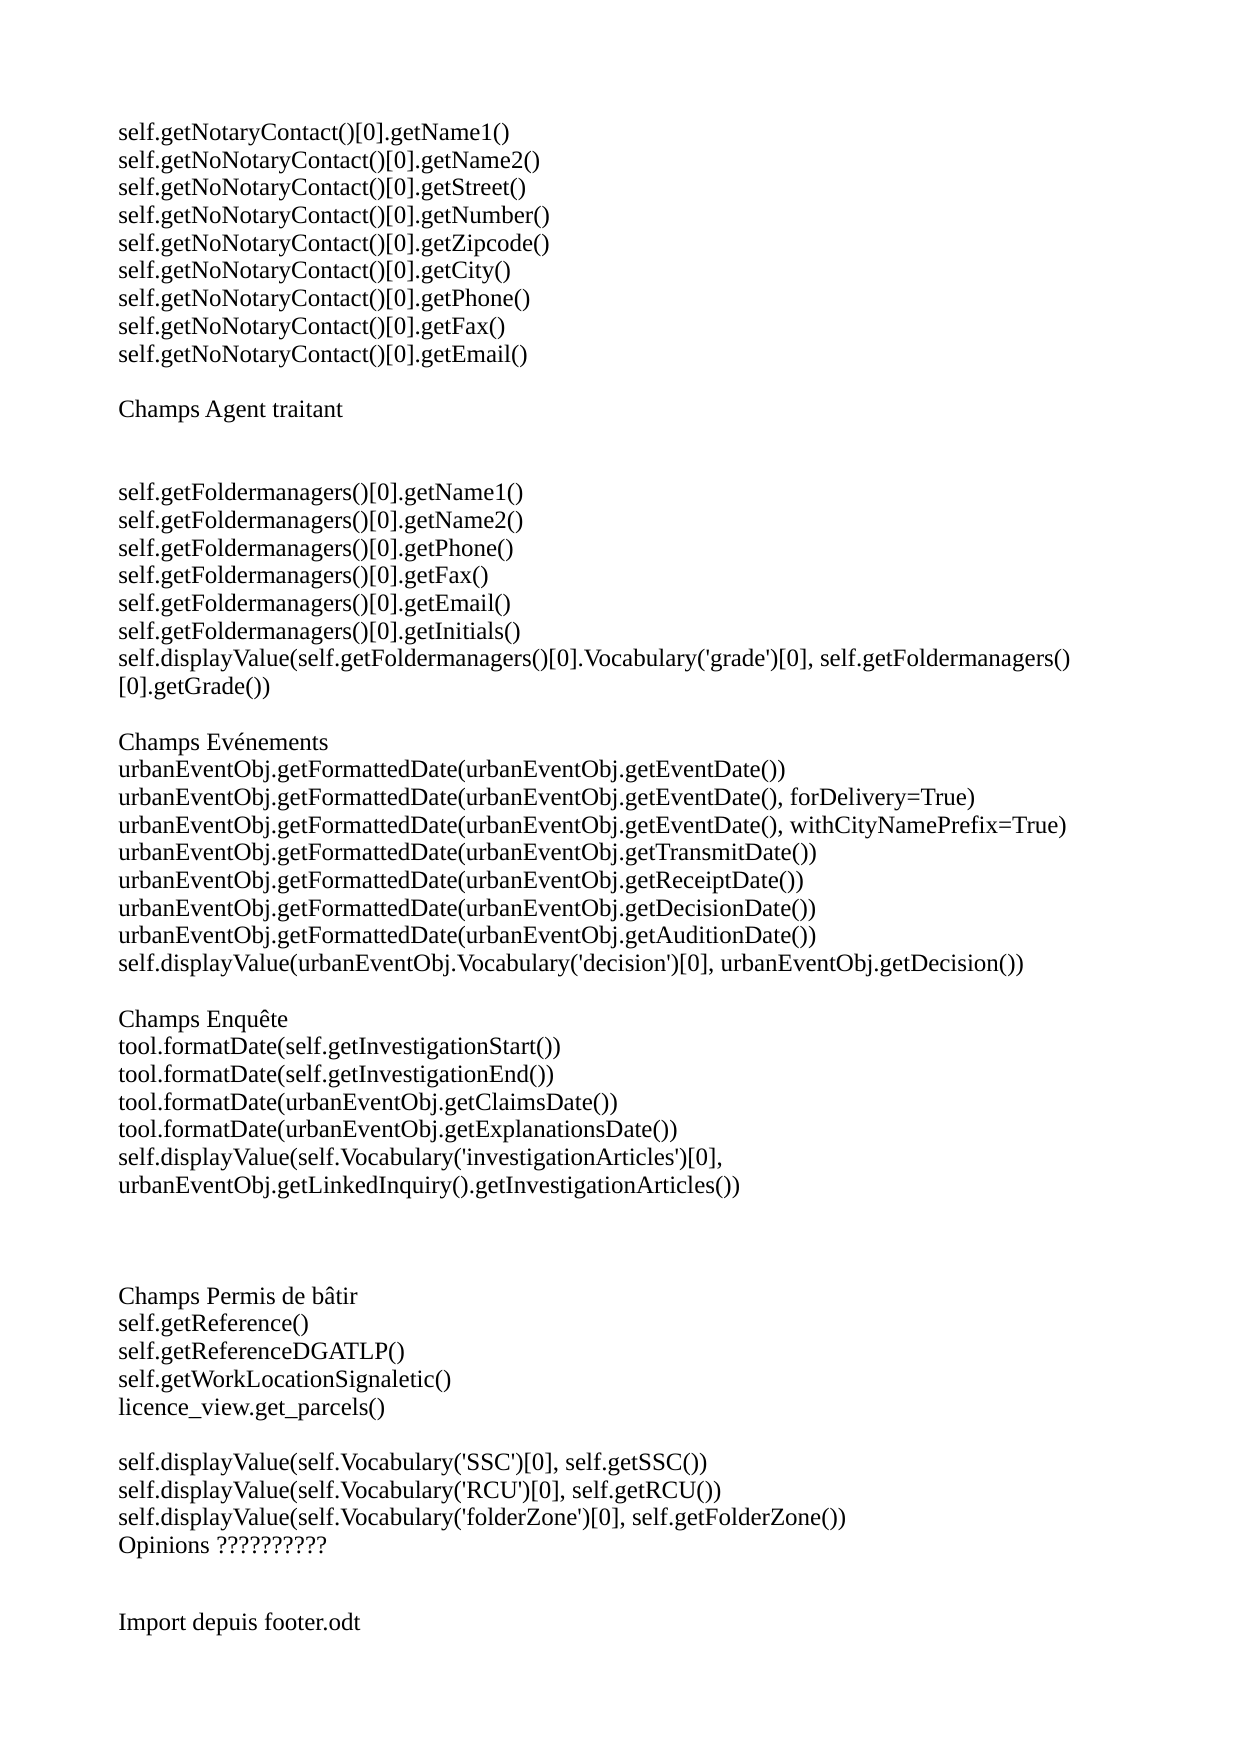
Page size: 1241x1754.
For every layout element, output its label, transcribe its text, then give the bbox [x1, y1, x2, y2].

text self.getFoldermanagers()[0].getInitials() [118, 617, 1122, 644]
text self.displayValue(self.getFoldermanagers()[0].Vocabulary('grade')[0], self.getFoldermanagers()[0].getGrade()) [118, 644, 1122, 700]
text self.getNoNotaryContact()[0].getName2() [118, 146, 1122, 173]
text self.getFoldermanagers()[0].getPhone() [118, 534, 1122, 561]
text self.displayValue(urbanEventObj.Vocabulary('decision')[0], urbanEventObj.getDecision()) [118, 949, 1122, 977]
text Champs Enquête [118, 1005, 1122, 1032]
text urbanEventObj.getFormattedDate(urbanEventObj.getAuditionDate()) [118, 922, 1122, 949]
text self.getNoNotaryContact()[0].getEmail() [118, 340, 1122, 367]
text urbanEventObj.getFormattedDate(urbanEventObj.getReceiptDate()) [118, 866, 1122, 894]
text self.getWorkLocationSignaletic() [118, 1365, 1122, 1393]
text urbanEventObj.getFormattedDate(urbanEventObj.getEventDate(), withCityNamePrefix=True) [118, 811, 1122, 838]
text self.getNoNotaryContact()[0].getZipcode() [118, 229, 1122, 257]
text tool.formatDate(urbanEventObj.getExplanationsDate()) [118, 1116, 1122, 1143]
text Opinions ?????????? [118, 1531, 1122, 1559]
text Champs Permis de bâtir [118, 1282, 1122, 1309]
text tool.formatDate(self.getInvestigationEnd()) [118, 1060, 1122, 1088]
text self.getNoNotaryContact()[0].getCity() [118, 257, 1122, 284]
text self.getNoNotaryContact()[0].getPhone() [118, 284, 1122, 312]
text self.displayValue(self.Vocabulary('RCU')[0], self.getRCU()) [118, 1476, 1122, 1503]
text tool.formatDate(urbanEventObj.getClaimsDate()) [118, 1088, 1122, 1116]
text urbanEventObj.getFormattedDate(urbanEventObj.getEventDate()) [118, 755, 1122, 783]
text self.getFoldermanagers()[0].getName2() [118, 506, 1122, 534]
text licence_view.get_parcels() [118, 1393, 1122, 1420]
text self.displayValue(self.Vocabulary('SSC')[0], self.getSSC()) [118, 1448, 1122, 1476]
text self.displayValue(self.Vocabulary('investigationArticles')[0], urbanEventObj.getLinkedInquiry().getInvestigationArticles()) [118, 1143, 1122, 1199]
text Champs Agent traitant [118, 395, 1122, 423]
text Champs Evénements [118, 728, 1122, 755]
text tool.formatDate(self.getInvestigationStart()) [118, 1032, 1122, 1060]
text self.getNoNotaryContact()[0].getFax() [118, 312, 1122, 340]
text self.getFoldermanagers()[0].getName1() [118, 478, 1122, 506]
text self.getNoNotaryContact()[0].getStreet() [118, 173, 1122, 201]
text self.getNotaryContact()[0].getName1() [118, 118, 1122, 146]
text self.getReference() [118, 1309, 1122, 1337]
text self.getReferenceDGATLP() [118, 1337, 1122, 1365]
text self.getNoNotaryContact()[0].getNumber() [118, 201, 1122, 229]
text self.getFoldermanagers()[0].getFax() [118, 561, 1122, 589]
text urbanEventObj.getFormattedDate(urbanEventObj.getDecisionDate()) [118, 894, 1122, 922]
text self.displayValue(self.Vocabulary('folderZone')[0], self.getFolderZone()) [118, 1503, 1122, 1531]
text urbanEventObj.getFormattedDate(urbanEventObj.getTransmitDate()) [118, 838, 1122, 866]
text self.getFoldermanagers()[0].getEmail() [118, 589, 1122, 617]
text urbanEventObj.getFormattedDate(urbanEventObj.getEventDate(), forDelivery=True) [118, 783, 1122, 811]
